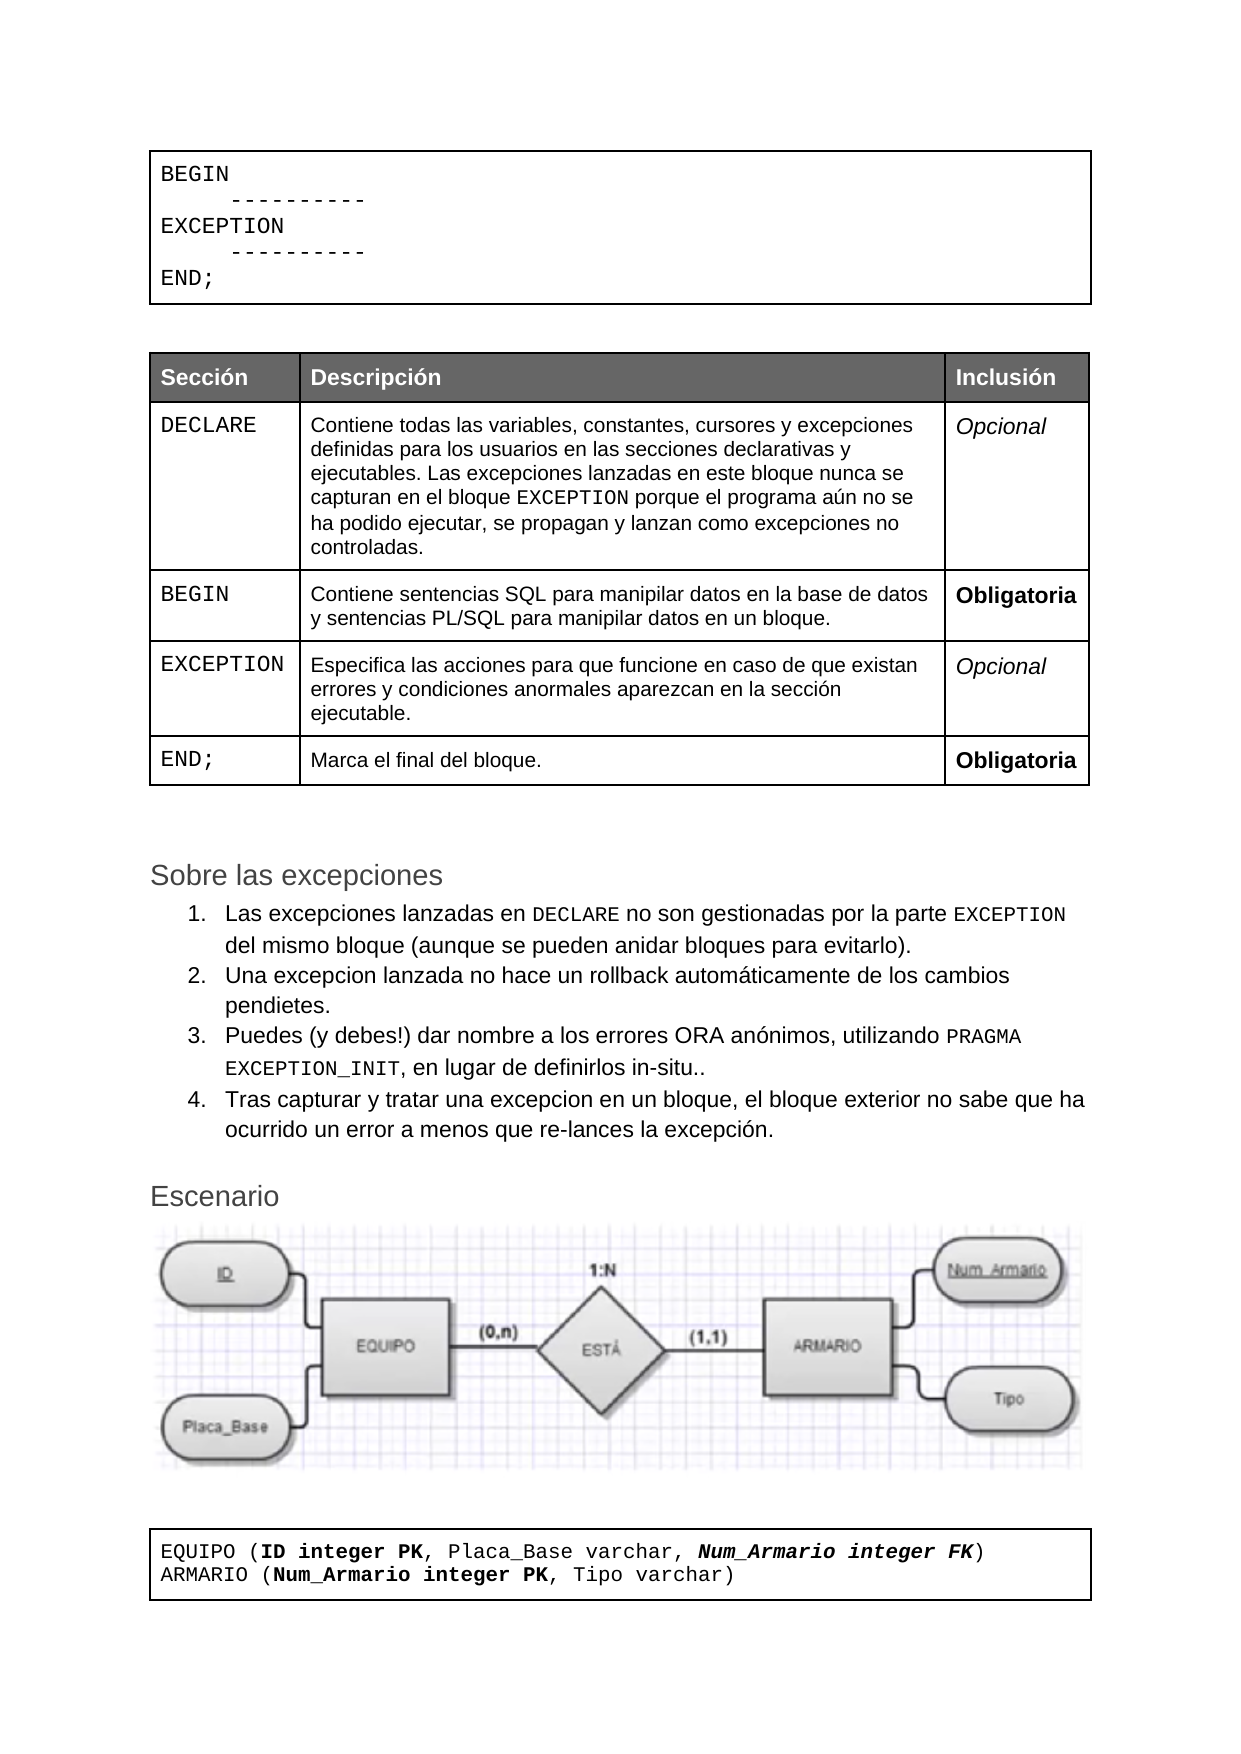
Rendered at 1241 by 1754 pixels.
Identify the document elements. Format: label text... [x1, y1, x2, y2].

table_header Inclusión [946, 354, 1088, 401]
list Una excepcion lanzada no hace un rollback automáticamente de los cambios pendietes. [187, 962, 1090, 1018]
table_cell BEGIN [151, 571, 299, 640]
table_cell Contiene sentencias SQL para manipilar datos en la base de datos y sentencias PL/SQL para manipilar datos en un bloque. [301, 571, 944, 640]
table_cell Opcional [946, 642, 1088, 735]
table_cell END; [151, 737, 299, 784]
table_cell Obligatoria [946, 571, 1088, 640]
table_cell EXCEPTION [151, 642, 299, 735]
table_cell Opcional [946, 403, 1088, 569]
list Las excepciones lanzadas en DECLARE no son gestionadas por la parte EXCEPTION del mismo bloque (aunque se pueden anidar bloques para evitarlo). [187, 900, 1090, 958]
table_header ---------- BEGIN ---------- EXCEPTION ---------- END; [151, 152, 1090, 303]
table_header Descripción [301, 354, 944, 401]
list Tras capturar y tratar una excepcion en un bloque, el bloque exterior no sabe que ha ocurrido un error a menos que re-lances la excepción. [187, 1086, 1090, 1142]
subtitle Escenario [150, 1179, 1090, 1213]
table_header Sección [151, 354, 299, 401]
table_cell Contiene todas las variables, constantes, cursores y excepciones definidas para los usuarios en las secciones declarativas y ejecutables. Las excepciones lanzadas en este bloque nunca se capturan en el bloque EXCEPTION porque el programa aún no se ha podido ejecutar, se propagan y lanzan como excepciones no controladas. [301, 403, 944, 569]
subtitle Sobre las excepciones [150, 858, 1090, 892]
table_header EQUIPO (ID integer PK, Placa_Base varchar, Num_Armario integer FK) ARMARIO (Num_Armario integer PK, Tipo varchar) [151, 1530, 1090, 1598]
table_cell DECLARE [151, 403, 299, 569]
picture [150, 1221, 1091, 1478]
list Puedes (y debes!) dar nombre a los errores ORA anónimos, utilizando PRAGMA EXCEPTION_INIT, en lugar de definirlos in-situ.. [187, 1022, 1090, 1082]
table_cell Marca el final del bloque. [301, 737, 944, 784]
table_cell Obligatoria [946, 737, 1088, 784]
table_cell Especifica las acciones para que funcione en caso de que existan errores y condiciones anormales aparezcan en la sección ejecutable. [301, 642, 944, 735]
